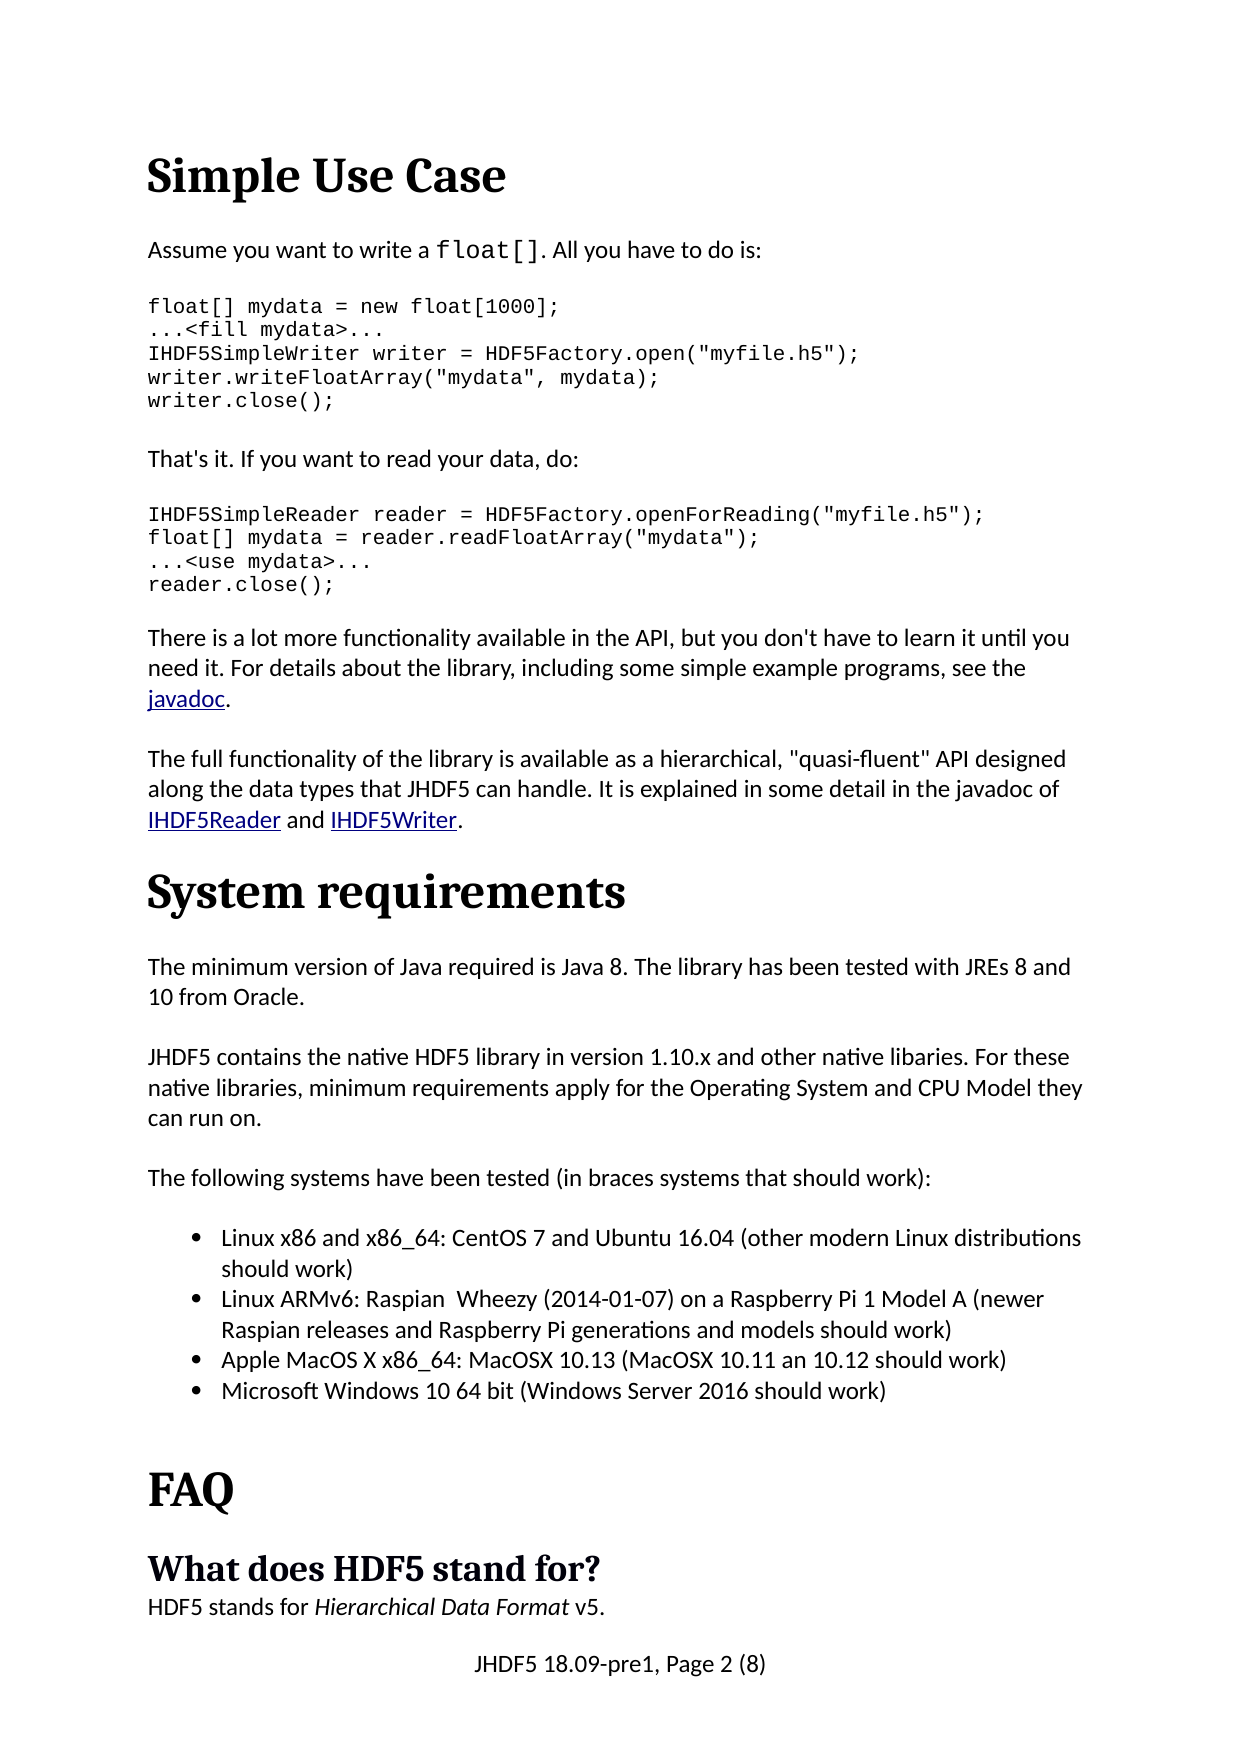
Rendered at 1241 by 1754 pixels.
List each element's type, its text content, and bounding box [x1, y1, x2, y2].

text JHDF5 contains the native HDF5 library in version 1.10.x and other native libaries. For these native libraries, minimum requirements apply for the Operating System and CPU Model they can run on. [148, 1041, 1093, 1133]
list Linux ARMv6: Raspian Wheezy (2014-01-07) on a Raspberry Pi 1 Model A (newer Raspian releases and Raspberry Pi generations and models should work) [192, 1283, 1093, 1344]
text There is a lot more functionality available in the API, but you don't have to learn it until you need it. For details about the library, including some simple example programs, see the javadoc. [148, 622, 1093, 713]
list Apple MacOS X x86_64: MacOSX 10.13 (MacOSX 10.11 an 10.12 should work) [192, 1344, 1093, 1375]
subtitle What does HDF5 stand for? [148, 1548, 1093, 1591]
text reader.close(); [148, 574, 1093, 598]
list Linux x86 and x86_64: CentOS 7 and Ubuntu 16.04 (other modern Linux distributions should work) [192, 1222, 1093, 1283]
subtitle FAQ [148, 1461, 1093, 1518]
text The full functionality of the library is available as a hierarchical, "quasi-fluent" API designed along the data types that JHDF5 can handle. It is explained in some detail in the javadoc of IHDF5Reader and IHDF5Writer. [148, 743, 1093, 834]
text IHDF5SimpleReader reader = HDF5Factory.openForReading("myfile.h5"); [148, 503, 1093, 527]
subtitle System requirements [148, 864, 1093, 921]
text The following systems have been tested (in braces systems that should work): [148, 1162, 1093, 1193]
text HDF5 stands for Hierarchical Data Format v5. [148, 1591, 1093, 1622]
text writer.close(); [148, 390, 1093, 414]
text The minimum version of Java required is Java 8. The library has been tested with JREs 8 and 10 from Oracle. [148, 951, 1093, 1012]
text writer.writeFloatArray("mydata", mydata); [148, 367, 1093, 390]
text float[] mydata = new float[1000]; [148, 296, 1093, 319]
text Assume you want to write a float[]. All you have to do is: [148, 234, 1093, 266]
text ...<use mydata>... [148, 551, 1093, 574]
text That's it. If you want to read your data, do: [148, 443, 1093, 474]
text IHDF5SimpleWriter writer = HDF5Factory.open("myfile.h5"); [148, 343, 1093, 367]
text ...<fill mydata>... [148, 319, 1093, 343]
list Microsoft Windows 10 64 bit (Windows Server 2016 should work) [192, 1375, 1093, 1406]
subtitle Simple Use Case [148, 148, 1093, 205]
text float[] mydata = reader.readFloatArray("mydata"); [148, 527, 1093, 551]
